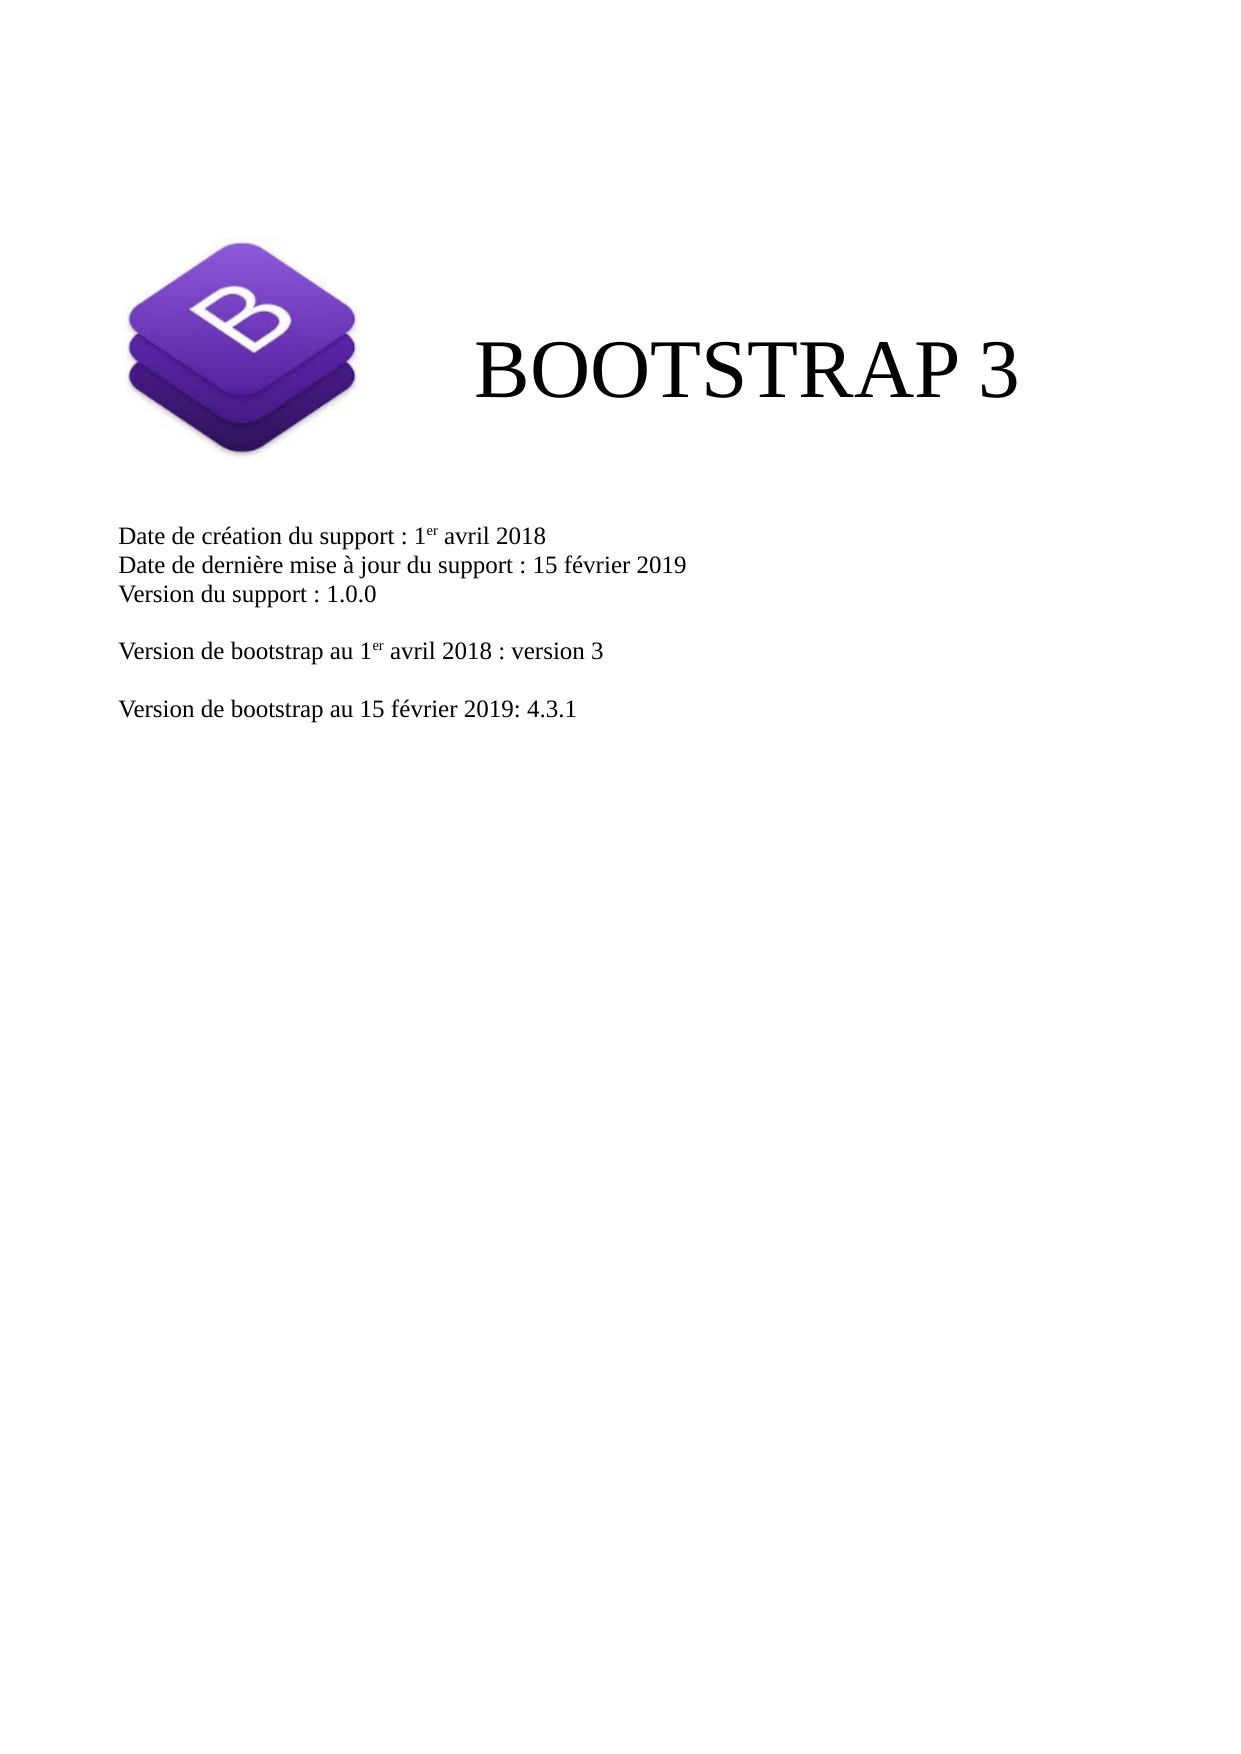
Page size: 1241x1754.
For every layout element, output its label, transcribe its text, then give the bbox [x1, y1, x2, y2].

text Version du support : 1.0.0 [118, 579, 1122, 608]
picture [118, 233, 372, 464]
text Date de dernière mise à jour du support : 15 février 2019 [118, 550, 1122, 579]
text Version de bootstrap au 15 février 2019: 4.3.1 [118, 694, 1122, 723]
text Date de création du support : 1er avril 2018 [118, 521, 1122, 550]
table_header BOOTSTRAP 3 [372, 233, 1122, 464]
text Version de bootstrap au 1er avril 2018 : version 3 [118, 636, 1122, 665]
